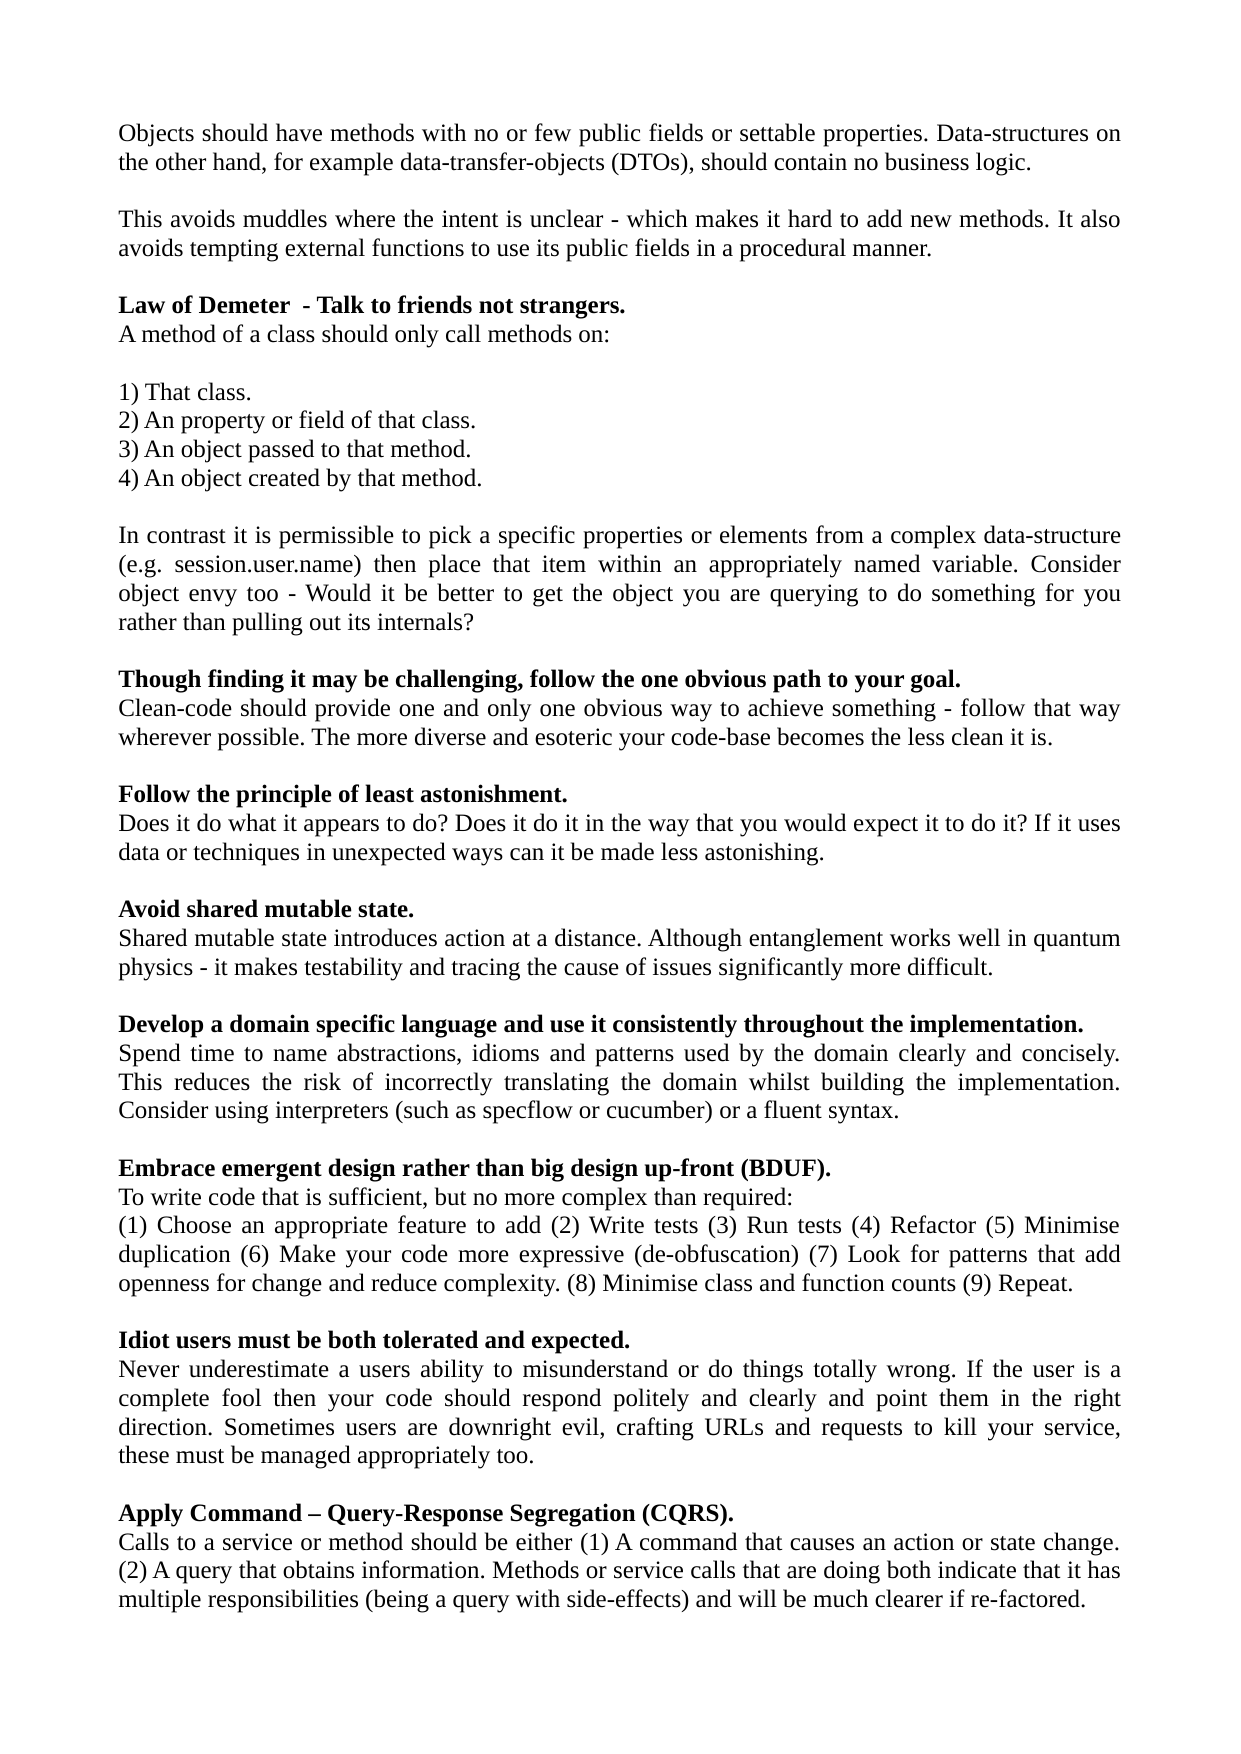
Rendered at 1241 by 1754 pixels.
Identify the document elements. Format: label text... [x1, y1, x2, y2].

text Though finding it may be challenging, follow the one obvious path to your goal. [118, 664, 1122, 693]
text Embrace emergent design rather than big design up-front (BDUF). [118, 1153, 1122, 1182]
text Avoid shared mutable state. [118, 894, 1122, 923]
text Clean-code should provide one and only one obvious way to achieve something - follow that way wherever possible. The more diverse and esoteric your code-base becomes the less clean it is. [118, 693, 1122, 751]
text A method of a class should only call methods on: [118, 319, 1122, 348]
text 2) An property or field of that class. [118, 406, 1122, 434]
text Spend time to name abstractions, idioms and patterns used by the domain clearly and concisely. This reduces the risk of incorrectly translating the domain whilst building the implementation. Consider using interpreters (such as specflow or cucumber) or a fluent syntax. [118, 1038, 1122, 1124]
text Shared mutable state introduces action at a distance. Although entanglement works well in quantum physics - it makes testability and tracing the cause of issues significantly more difficult. [118, 923, 1122, 981]
text Objects should have methods with no or few public fields or settable properties. Data-structures on the other hand, for example data-transfer-objects (DTOs), should contain no business logic. [118, 118, 1122, 176]
text This avoids muddles where the intent is unclear - which makes it hard to add new methods. It also avoids tempting external functions to use its public fields in a procedural manner. [118, 204, 1122, 262]
text Develop a domain specific language and use it consistently throughout the implementation. [118, 1009, 1122, 1038]
text In contrast it is permissible to pick a specific properties or elements from a complex data-structure (e.g. session.user.name) then place that item within an appropriately named variable. Consider object envy too - Would it be better to get the object you are querying to do something for you rather than pulling out its internals? [118, 521, 1122, 636]
text 3) An object passed to that method. [118, 434, 1122, 463]
text Apply Command – Query-Response Segregation (CQRS). [118, 1498, 1122, 1527]
text Calls to a service or method should be either (1) A command that causes an action or state change. (2) A query that obtains information. Methods or service calls that are doing both indicate that it has multiple responsibilities (being a query with side-effects) and will be much clearer if re-factored. [118, 1527, 1122, 1613]
text To write code that is sufficient, but no more complex than required: [118, 1182, 1122, 1211]
text 4) An object created by that method. [118, 463, 1122, 492]
text Does it do what it appears to do? Does it do it in the way that you would expect it to do it? If it uses data or techniques in unexpected ways can it be made less astonishing. [118, 808, 1122, 866]
text Idiot users must be both tolerated and expected. [118, 1326, 1122, 1354]
text Law of Demeter - Talk to friends not strangers. [118, 291, 1122, 319]
text 1) That class. [118, 377, 1122, 406]
text (1) Choose an appropriate feature to add (2) Write tests (3) Run tests (4) Refactor (5) Minimise duplication (6) Make your code more expressive (de-obfuscation) (7) Look for patterns that add openness for change and reduce complexity. (8) Minimise class and function counts (9) Repeat. [118, 1211, 1122, 1297]
text Never underestimate a users ability to misunderstand or do things totally wrong. If the user is a complete fool then your code should respond politely and clearly and point them in the right direction. Sometimes users are downright evil, crafting URLs and requests to kill your service, these must be managed appropriately too. [118, 1354, 1122, 1469]
text Follow the principle of least astonishment. [118, 779, 1122, 808]
